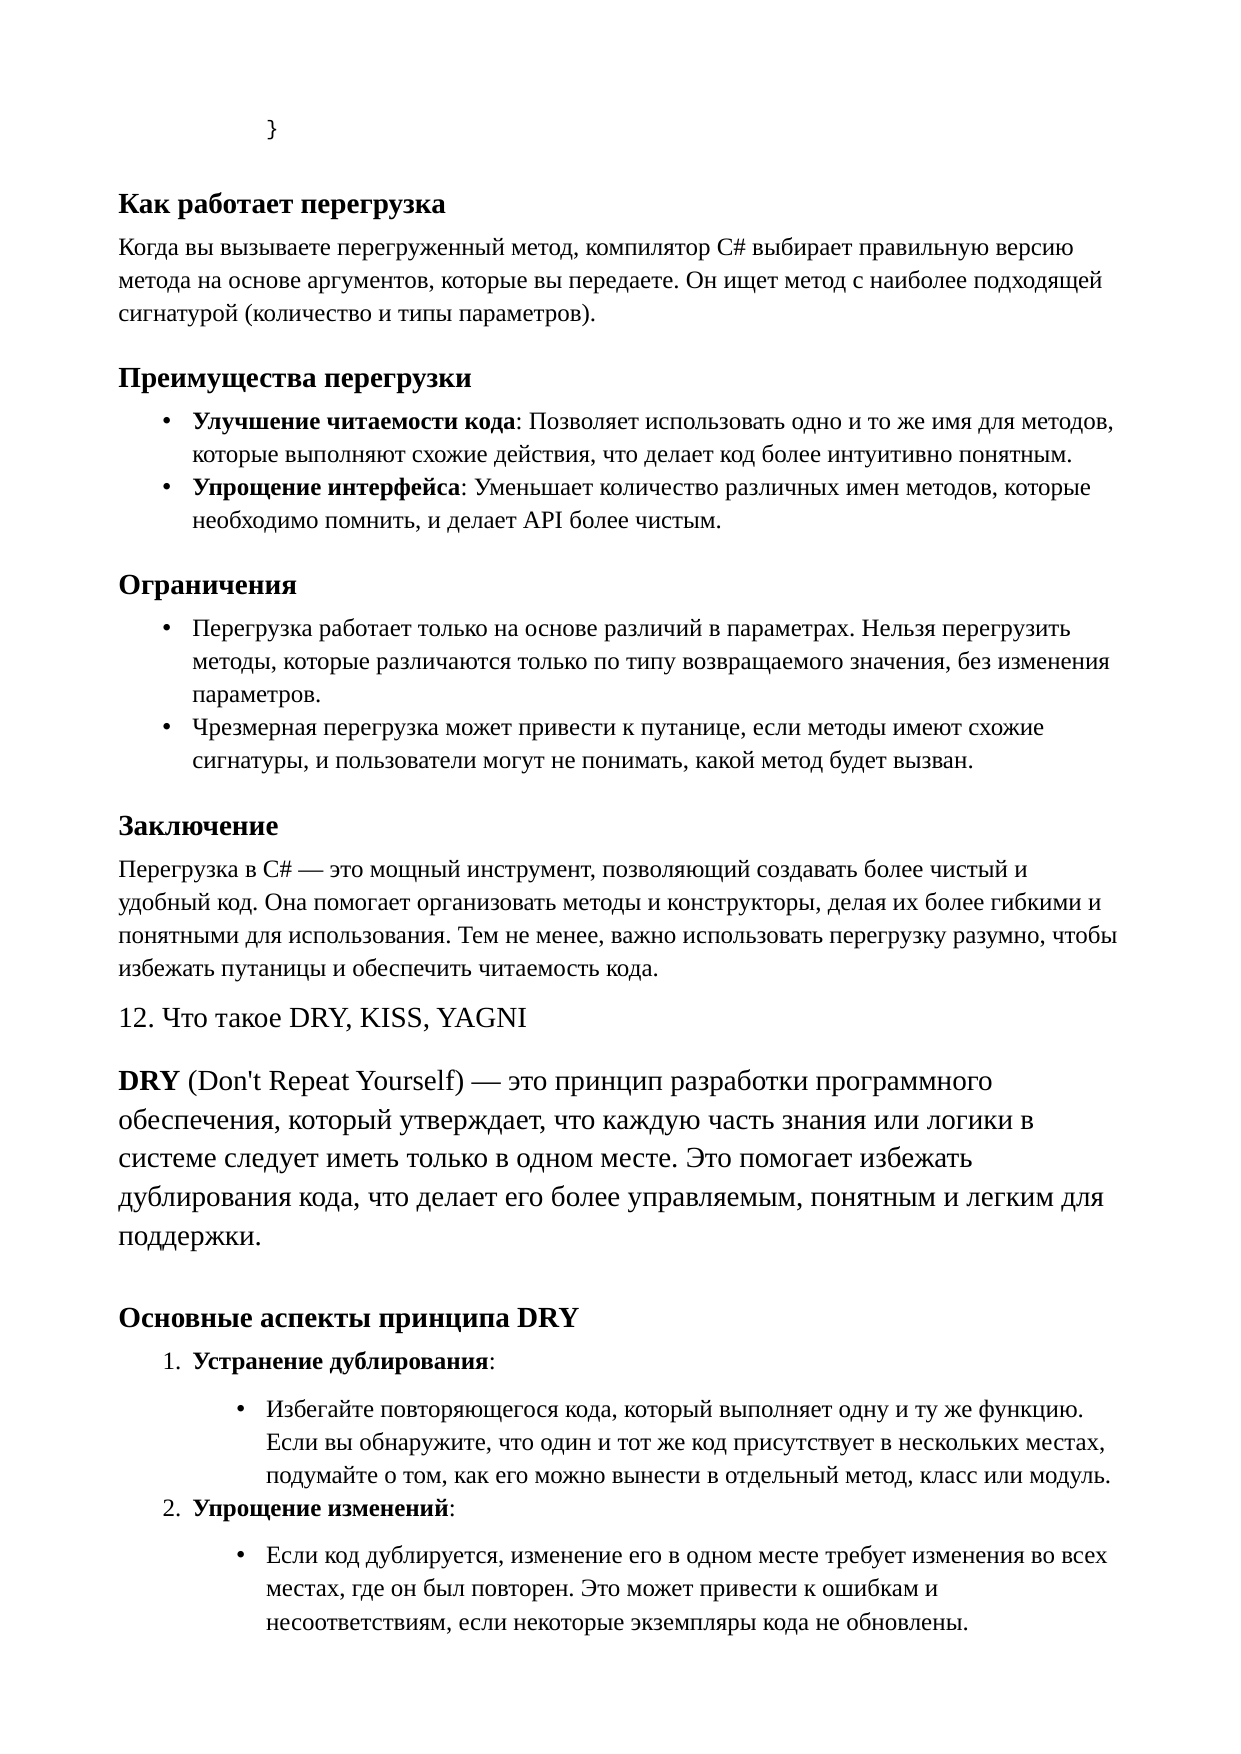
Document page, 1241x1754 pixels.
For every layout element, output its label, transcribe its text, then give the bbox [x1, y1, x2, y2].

subtitle Преимущества перегрузки [118, 360, 1122, 394]
list Чрезмерная перегрузка может привести к путанице, если методы имеют схожие сигнатуры, и пользователи могут не понимать, какой метод будет вызван. [162, 712, 1122, 774]
text Когда вы вызываете перегруженный метод, компилятор C# выбирает правильную версию метода на основе аргументов, которые вы передаете. Он ищет метод с наиболее подходящей сигнатурой (количество и типы параметров). [118, 232, 1122, 327]
subtitle Как работает перегрузка [118, 186, 1122, 219]
text 12. Что такое DRY, KISS, YAGNI [118, 1000, 1122, 1034]
list Упрощение интерфейса: Уменьшает количество различных имен методов, которые необходимо помнить, и делает API более чистым. [162, 472, 1122, 534]
text DRY (Don't Repeat Yourself) — это принцип разработки программного обеспечения, который утверждает, что каждую часть знания или логики в системе следует иметь только в одном месте. Это помогает избежать дублирования кода, что делает его более управляемым, понятным и легким для поддержки. [118, 1063, 1122, 1251]
list Устранение дублирования: [162, 1346, 1122, 1375]
list } [236, 118, 1122, 142]
text Перегрузка в C# — это мощный инструмент, позволяющий создавать более чистый и удобный код. Она помогает организовать методы и конструкторы, делая их более гибкими и понятными для использования. Тем не менее, важно использовать перегрузку разумно, чтобы избежать путаницы и обеспечить читаемость кода. [118, 854, 1122, 982]
subtitle Основные аспекты принципа DRY [118, 1300, 1122, 1334]
subtitle Ограничения [118, 567, 1122, 601]
list Улучшение читаемости кода: Позволяет использовать одно и то же имя для методов, которые выполняют схожие действия, что делает код более интуитивно понятным. [162, 406, 1122, 468]
list Упрощение изменений: [162, 1493, 1122, 1522]
list Избегайте повторяющегося кода, который выполняет одну и ту же функцию. Если вы обнаружите, что один и тот же код присутствует в нескольких местах, подумайте о том, как его можно вынести в отдельный метод, класс или модуль. [236, 1394, 1122, 1489]
list Если код дублируется, изменение его в одном месте требует изменения во всех местах, где он был повторен. Это может привести к ошибкам и несоответствиям, если некоторые экземпляры кода не обновлены. [236, 1541, 1122, 1635]
subtitle Заключение [118, 808, 1122, 841]
list Перегрузка работает только на основе различий в параметрах. Нельзя перегрузить методы, которые различаются только по типу возвращаемого значения, без изменения параметров. [162, 613, 1122, 708]
